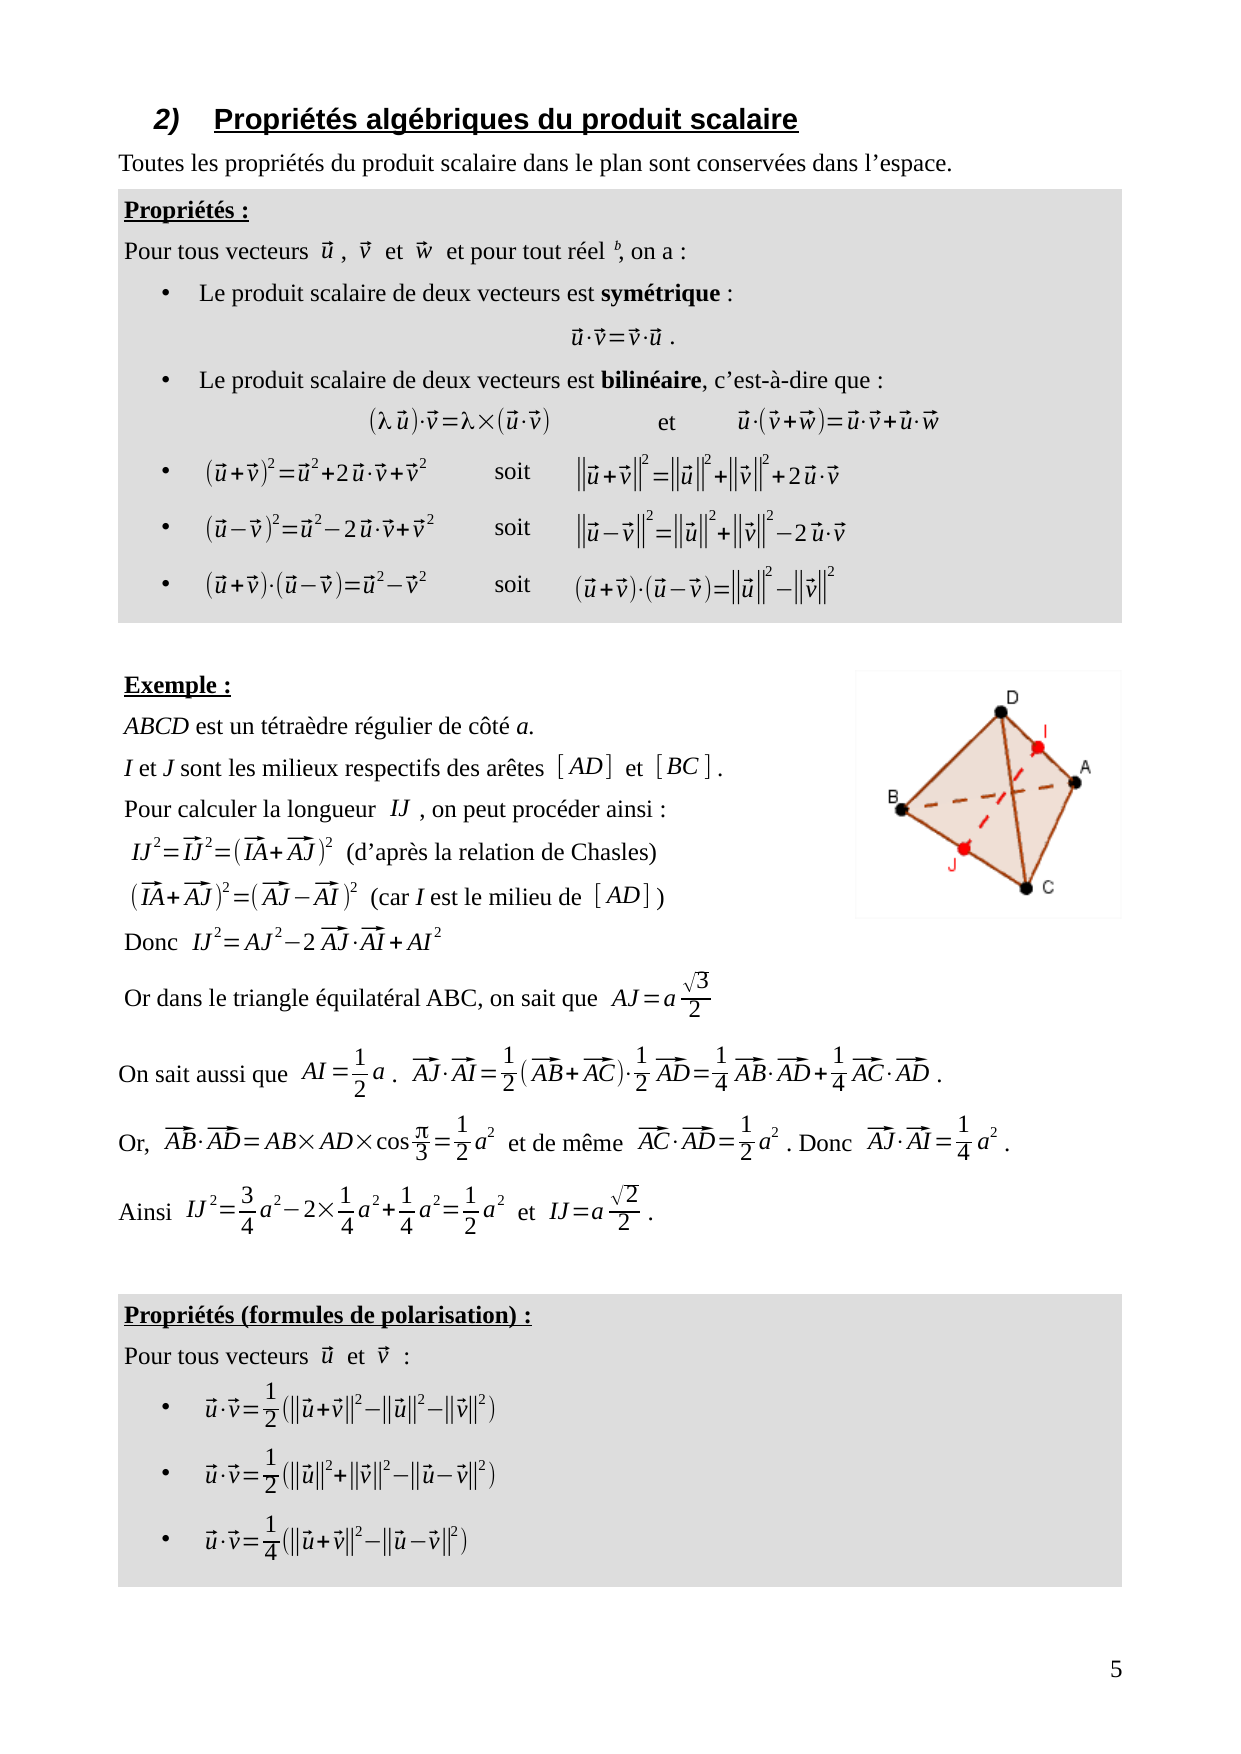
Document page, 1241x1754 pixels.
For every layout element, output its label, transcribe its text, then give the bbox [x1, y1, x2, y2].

text On sait aussi que . . [118, 1044, 1122, 1103]
text Toutes les propriétés du produit scalaire dans le plan sont conservées dans l’espace. [118, 148, 1122, 177]
table_header Propriétés (formules de polarisation) : Pour tous vecteurs et : [118, 1294, 1122, 1587]
text Ainsi et . [118, 1181, 1122, 1241]
picture [855, 670, 1122, 919]
table_header Exemple : ABCD est un tétraèdre régulier de côté a. I et J sont les milieux respectifs des arêtes et . Pour calculer la longueur , on peut procéder ainsi : (d’après la relation de Chasles) (car I est le milieu de ) Donc Or dans le triangle équilatéral ABC, on sait que [118, 664, 854, 1044]
table_header Propriétés : Pour tous vecteurs , et et pour tout réel , on a : Le produit scalaire de deux vecteurs est symétrique : . Le produit scalaire de deux vecteurs est bilinéaire, c’est-à-dire que : et soit soit soit [118, 189, 1122, 623]
subtitle Propriétés algébriques du produit scalaire [153, 102, 1122, 136]
table_header [854, 664, 1123, 1044]
text Or, et de même . Donc . [118, 1115, 1122, 1169]
